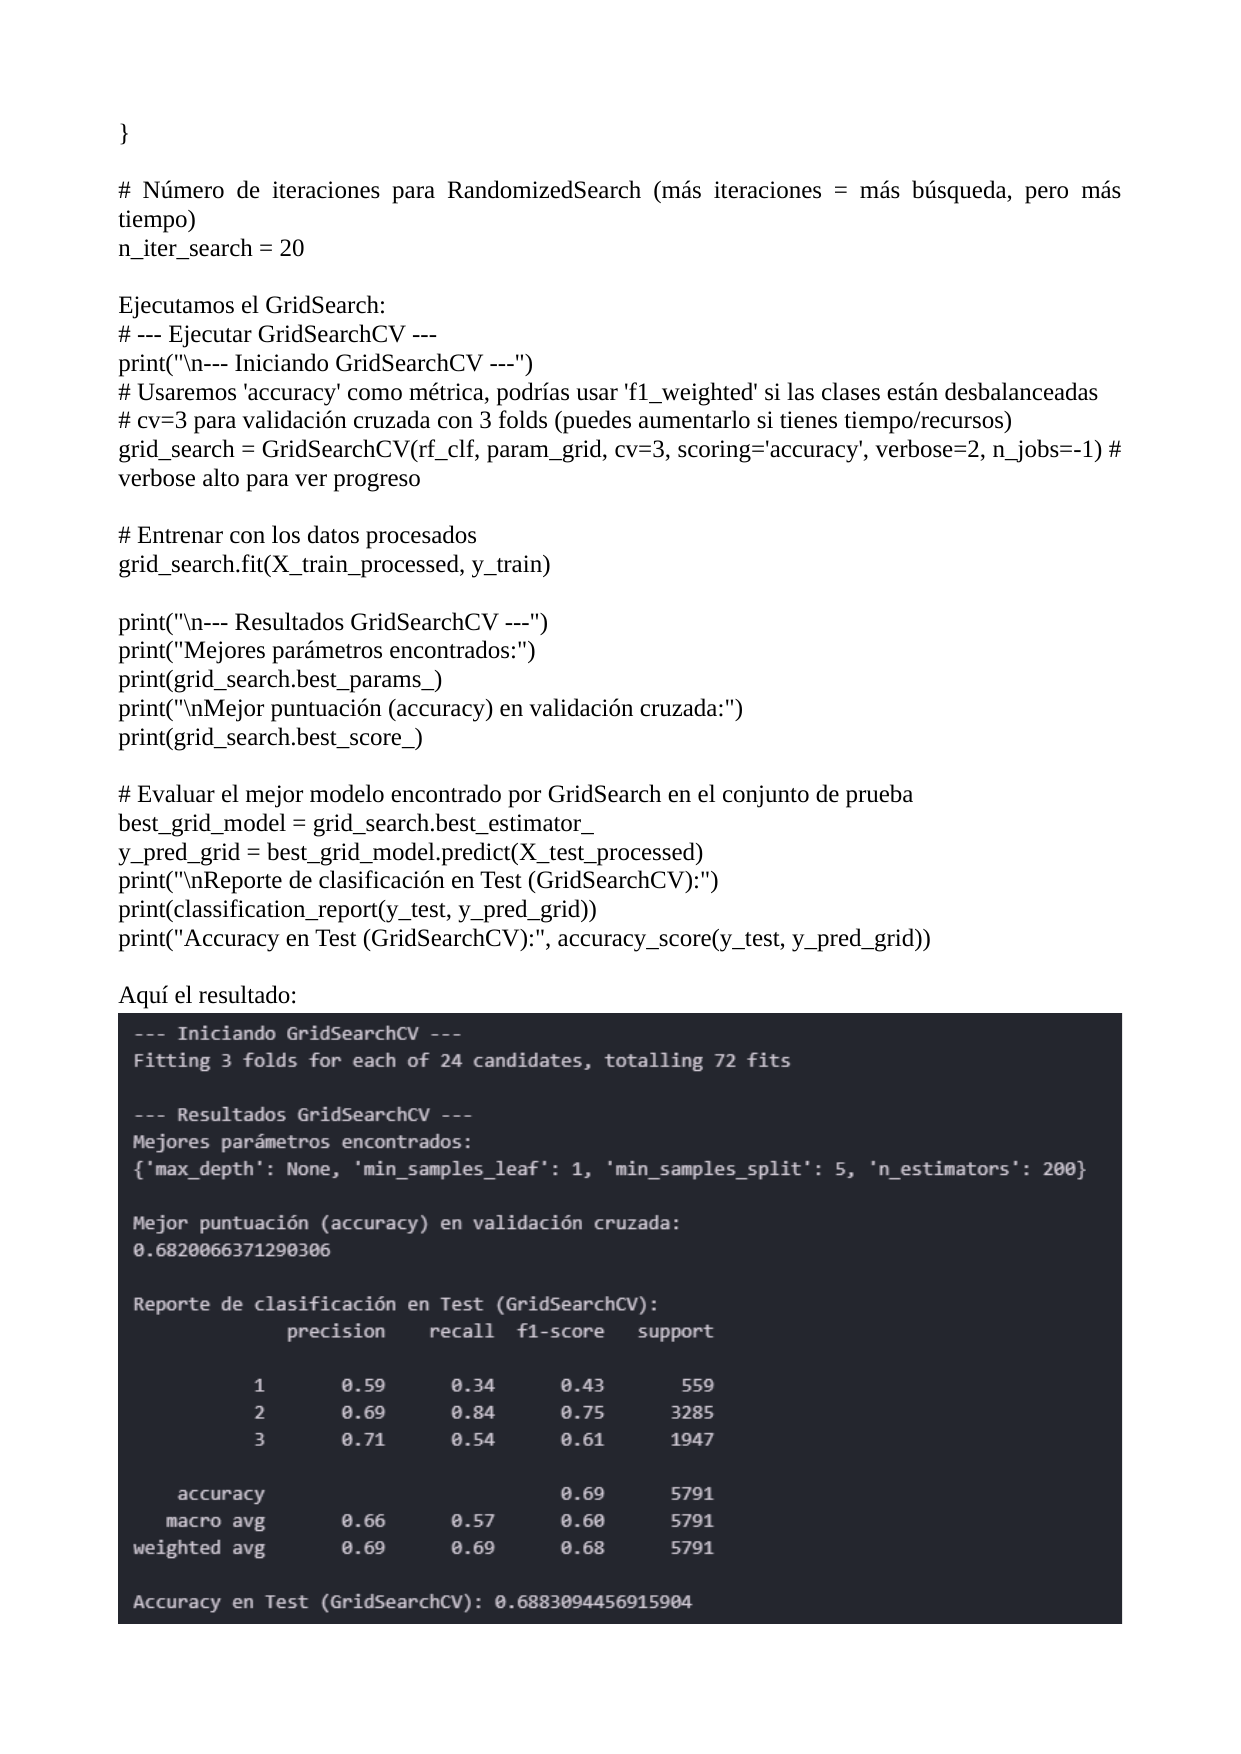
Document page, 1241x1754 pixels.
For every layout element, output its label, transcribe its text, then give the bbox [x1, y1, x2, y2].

picture [118, 1013, 1123, 1624]
text Ejecutamos el GridSearch: [118, 291, 1122, 319]
table_header # --- Ejecutar GridSearchCV --- print("\n--- Iniciando GridSearchCV ---") # Usaremos 'accuracy' como métrica, podrías usar 'f1_weighted' si las clases están desbalanceadas # cv=3 para validación cruzada con 3 folds (puedes aumentarlo si tienes tiempo/recursos) grid_search = GridSearchCV(rf_clf, param_grid, cv=3, scoring='accuracy', verbose=2, n_jobs=-1) # verbose alto para ver progreso # Entrenar con los datos procesados grid_search.fit(X_train_processed, y_train) print("\n--- Resultados GridSearchCV ---") print("Mejores parámetros encontrados:") print(grid_search.best_params_) print("\nMejor puntuación (accuracy) en validación cruzada:") print(grid_search.best_score_) # Evaluar el mejor modelo encontrado por GridSearch en el conjunto de prueba best_grid_model = grid_search.best_estimator_ y_pred_grid = best_grid_model.predict(X_test_processed) print("\nReporte de clasificación en Test (GridSearchCV):") print(classification_report(y_test, y_pred_grid)) print("Accuracy en Test (GridSearchCV):", accuracy_score(y_test, y_pred_grid)) [118, 319, 1122, 952]
text Aquí el resultado: [118, 981, 1122, 1009]
table_header } # Número de iteraciones para RandomizedSearch (más iteraciones = más búsqueda, pero más tiempo) n_iter_search = 20 [118, 118, 1122, 262]
